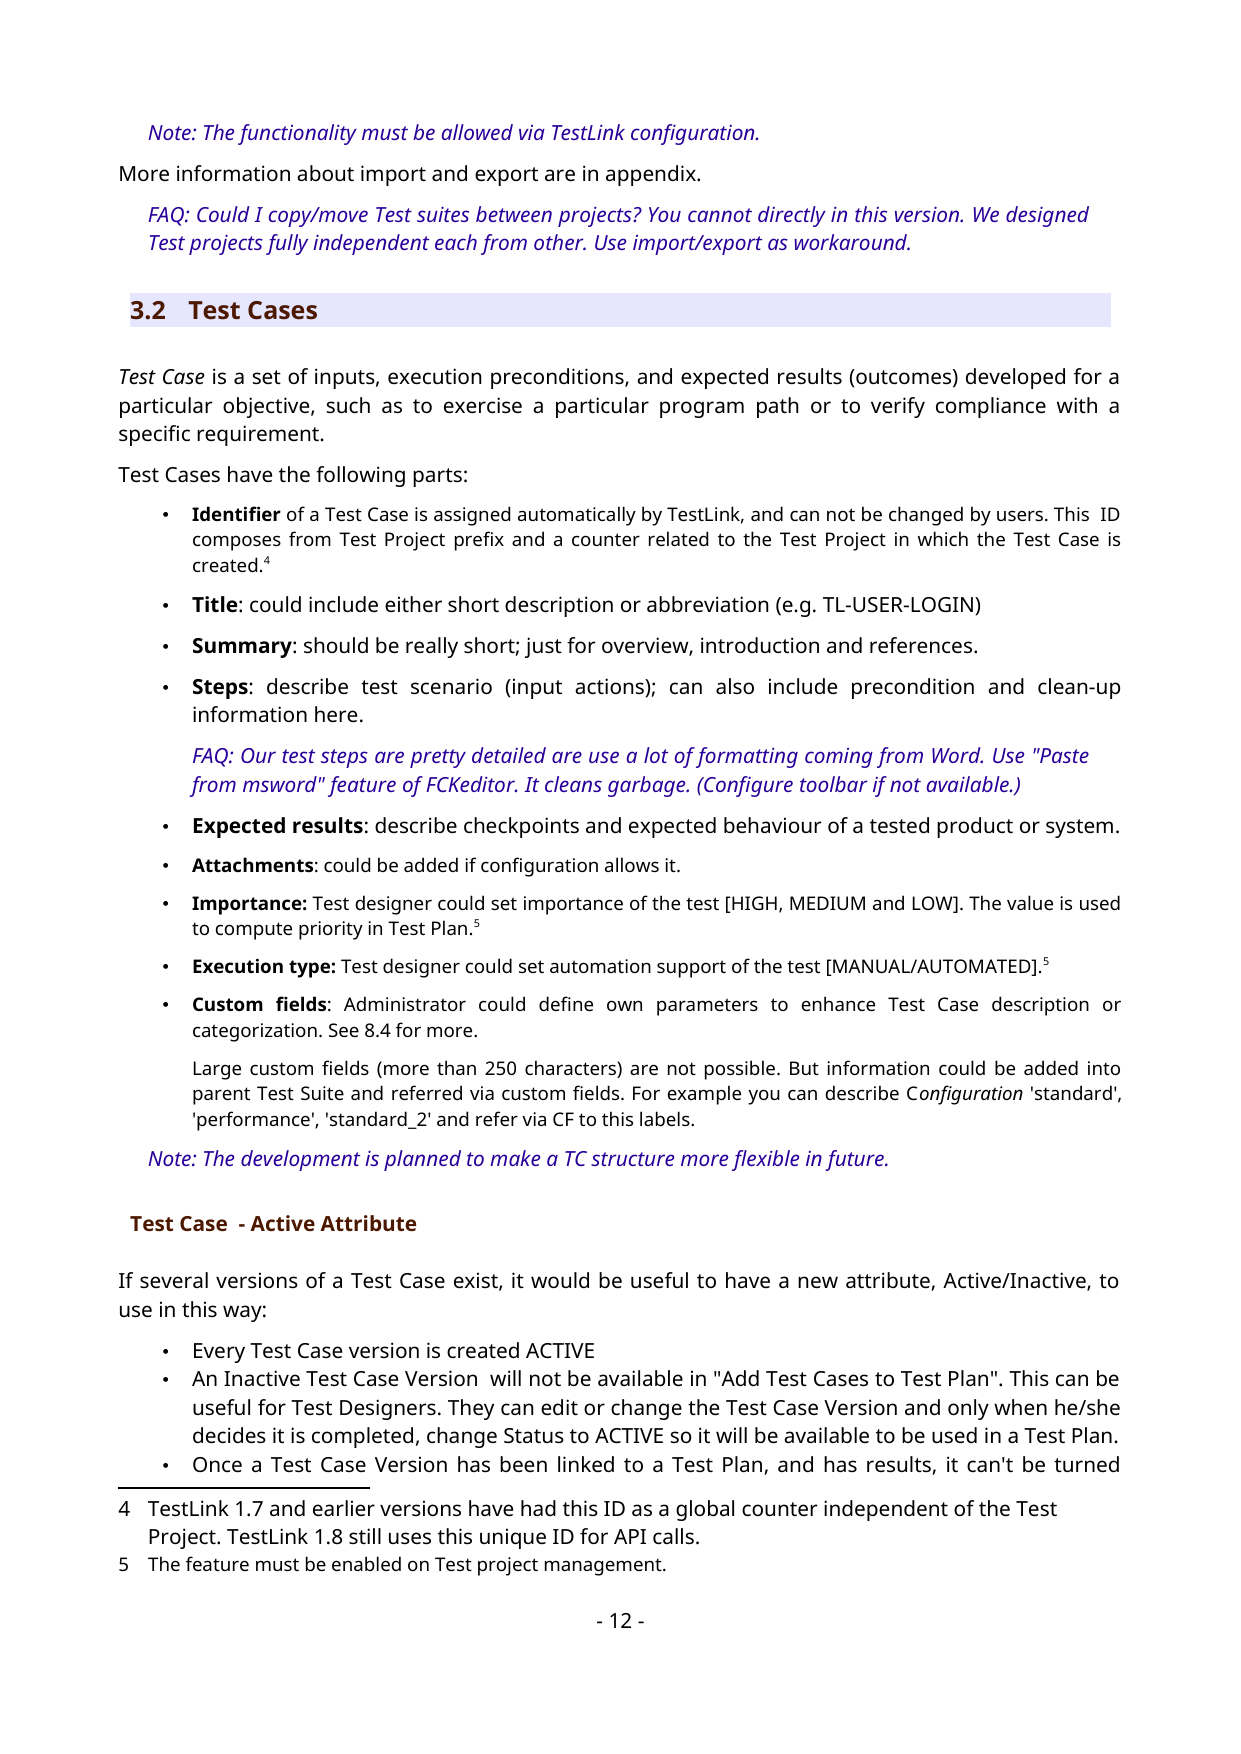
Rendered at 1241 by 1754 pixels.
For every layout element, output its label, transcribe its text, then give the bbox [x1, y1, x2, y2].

list Identifier of a Test Case is assigned automatically by TestLink, and can not be changed by users. This ID composes from Test Project prefix and a counter related to the Test Project in which the Test Case is created. [162, 501, 1122, 578]
subtitle Test Cases [130, 293, 1111, 327]
text Note: The development is planned to make a TC structure more flexible in future. [148, 1144, 1093, 1172]
list Once a Test Case Version has been linked to a Test Plan, and has results, it can't be turned [162, 1450, 1122, 1478]
list TestLink 1.7 and earlier versions have had this ID as a global counter independent of the Test Project. TestLink 1.8 still uses this unique ID for API calls. [118, 1494, 1122, 1551]
text More information about import and export are in appendix. [118, 159, 1122, 187]
list The feature must be enabled on Test project management. [118, 1551, 1122, 1576]
list Summary: should be really short; just for overview, introduction and references. [162, 631, 1122, 660]
list Importance: Test designer could set importance of the test [HIGH, MEDIUM and LOW]. The value is used to compute priority in Test Plan. [162, 890, 1122, 941]
list Large custom fields (more than 250 characters) are not possible. But information could be added into parent Test Suite and referred via custom fields. For example you can describe Configuration 'standard', 'performance', 'standard_2' and refer via CF to this labels. [162, 1055, 1122, 1132]
list Steps: describe test scenario (input actions); can also include precondition and clean-up information here. [162, 672, 1122, 729]
text Test Case is a set of inputs, execution preconditions, and expected results (outcomes) developed for a particular objective, such as to exercise a particular program path or to verify compliance with a specific requirement. [118, 362, 1122, 448]
text Note: The functionality must be allowed via TestLink configuration. [148, 118, 1093, 147]
list Title: could include either short description or abbreviation (e.g. TL-USER-LOGIN) [162, 590, 1122, 619]
list Execution type: Test designer could set automation support of the test [MANUAL/AUTOMATED].5 [162, 953, 1122, 979]
list An Inactive Test Case Version will not be available in "Add Test Cases to Test Plan". This can be useful for Test Designers. They can edit or change the Test Case Version and only when he/she decides it is completed, change Status to ACTIVE so it will be available to be used in a Test Plan. [162, 1364, 1122, 1450]
text If several versions of a Test Case exist, it would be useful to have a new attribute, Active/Inactive, to use in this way: [118, 1267, 1122, 1323]
subtitle Test Case - Active Attribute [130, 1209, 1111, 1237]
list Custom fields: Administrator could define own parameters to enhance Test Case description or categorization. See 8.4 for more. [162, 991, 1122, 1042]
list Expected results: describe checkpoints and expected behaviour of a tested product or system. [162, 811, 1122, 839]
list Every Test Case version is created ACTIVE [162, 1336, 1122, 1364]
text Test Cases have the following parts: [118, 460, 1122, 489]
list FAQ: Our test steps are pretty detailed are use a lot of formatting coming from Word. Use "Paste from msword" feature of FCKeditor. It cleans garbage. (Configure toolbar if not available.) [162, 742, 1093, 798]
text FAQ: Could I copy/move Test suites between projects? You cannot directly in this version. We designed Test projects fully independent each from other. Use import/export as workaround. [148, 200, 1093, 257]
list Attachments: could be added if configuration allows it. [162, 852, 1122, 877]
